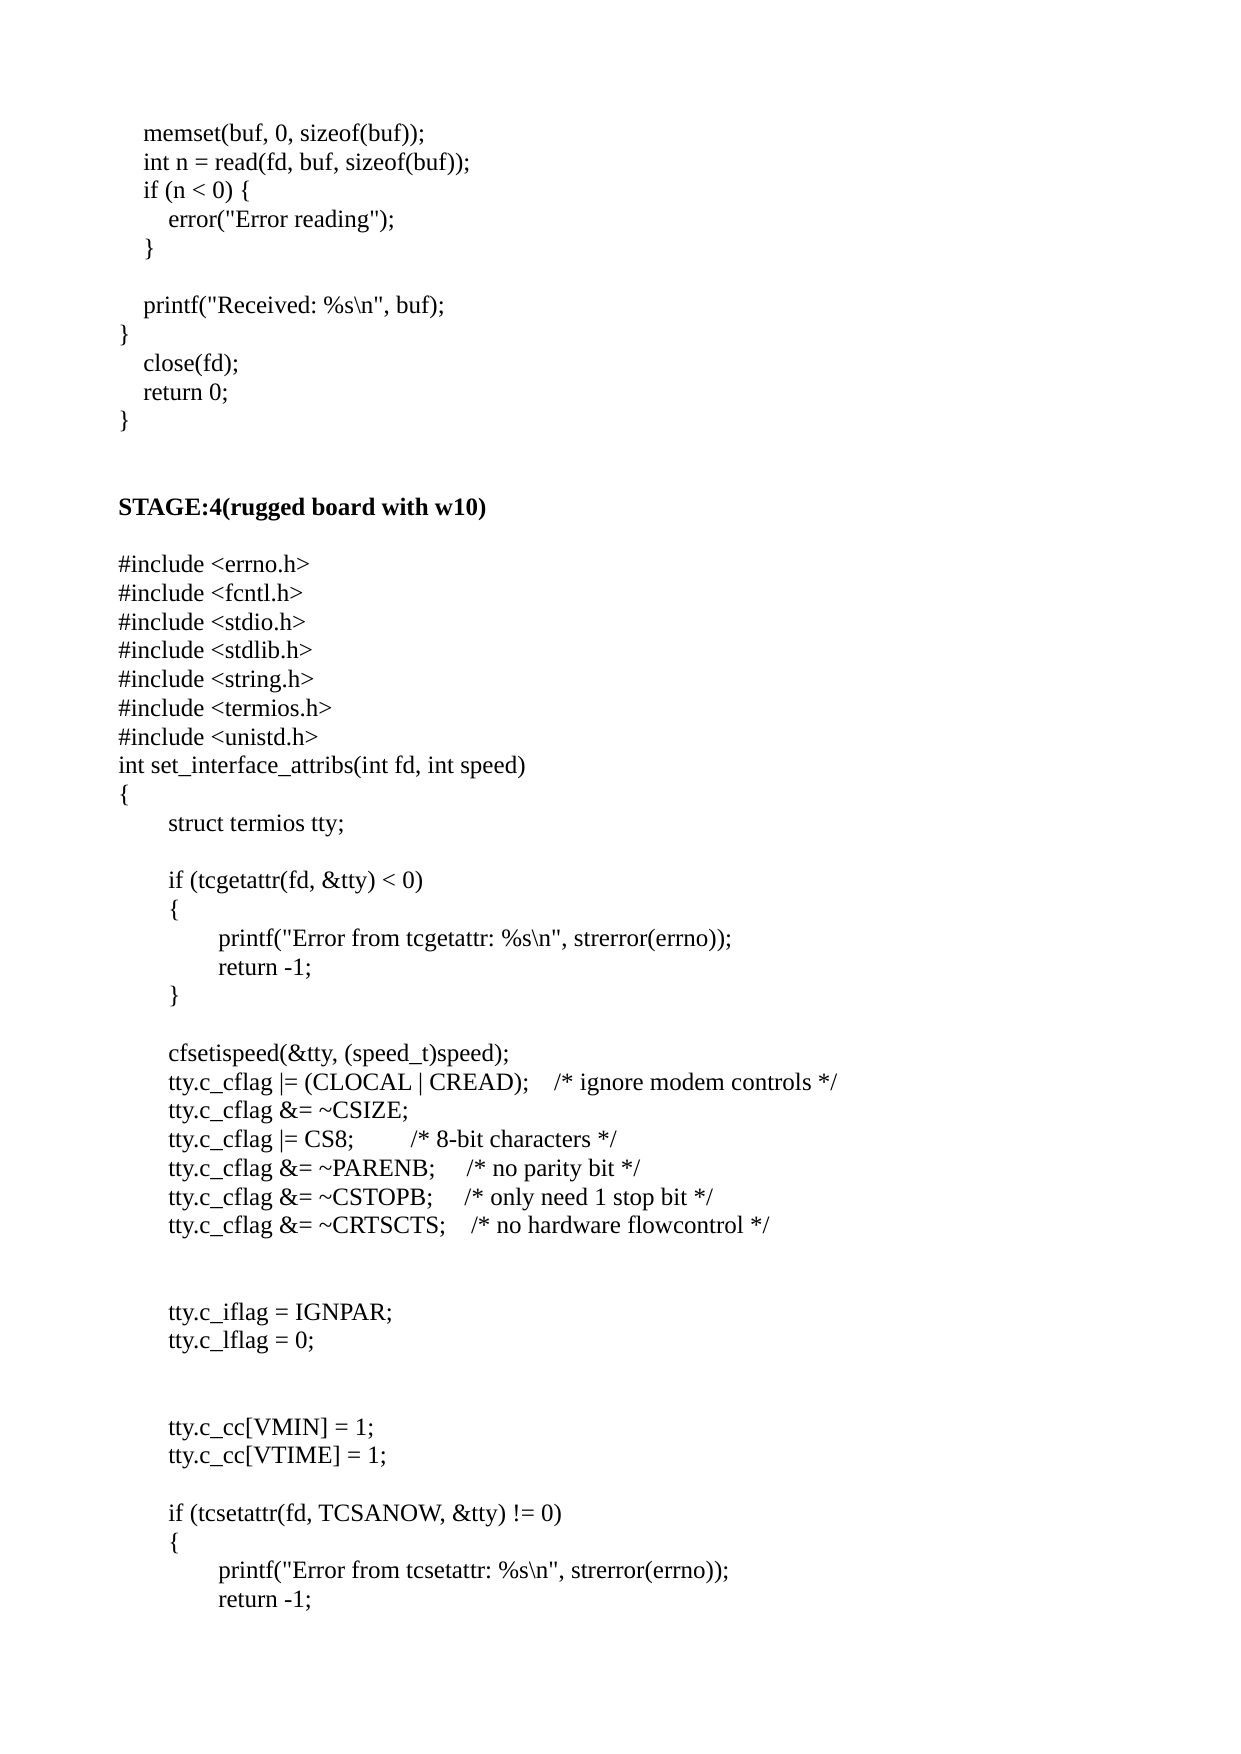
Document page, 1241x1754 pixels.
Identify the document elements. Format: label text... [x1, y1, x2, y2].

text #include <errno.h> [118, 549, 1122, 578]
text if (n < 0) { [118, 176, 1122, 204]
text return 0; [118, 377, 1122, 406]
text } [118, 233, 1122, 262]
text tty.c_cflag |= CS8; /* 8-bit characters */ [118, 1124, 1122, 1153]
text #include <fcntl.h> [118, 578, 1122, 607]
text error("Error reading"); [118, 204, 1122, 233]
text #include <unistd.h> [118, 722, 1122, 751]
text { [118, 894, 1122, 923]
text { [118, 1527, 1122, 1556]
text #include <stdlib.h> [118, 636, 1122, 664]
text struct termios tty; [118, 808, 1122, 837]
text #include <stdio.h> [118, 607, 1122, 636]
text return -1; [118, 1584, 1122, 1613]
text if (tcgetattr(fd, &tty) < 0) [118, 866, 1122, 894]
text tty.c_cflag |= (CLOCAL | CREAD); /* ignore modem controls */ [118, 1067, 1122, 1096]
text tty.c_cc[VMIN] = 1; [118, 1412, 1122, 1441]
text tty.c_cflag &= ~CRTSCTS; /* no hardware flowcontrol */ [118, 1211, 1122, 1239]
text printf("Error from tcsetattr: %s\n", strerror(errno)); [118, 1556, 1122, 1584]
text if (tcsetattr(fd, TCSANOW, &tty) != 0) [118, 1498, 1122, 1527]
text tty.c_iflag = IGNPAR; [118, 1297, 1122, 1326]
text { [118, 779, 1122, 808]
text int n = read(fd, buf, sizeof(buf)); [118, 147, 1122, 176]
text int set_interface_attribs(int fd, int speed) [118, 751, 1122, 779]
text #include <termios.h> [118, 693, 1122, 722]
text printf("Received: %s\n", buf); [118, 291, 1122, 319]
text tty.c_cflag &= ~CSTOPB; /* only need 1 stop bit */ [118, 1182, 1122, 1211]
text tty.c_lflag = 0; [118, 1326, 1122, 1354]
text tty.c_cflag &= ~PARENB; /* no parity bit */ [118, 1153, 1122, 1182]
text memset(buf, 0, sizeof(buf)); [118, 118, 1122, 147]
text tty.c_cflag &= ~CSIZE; [118, 1096, 1122, 1124]
text cfsetispeed(&tty, (speed_t)speed); [118, 1038, 1122, 1067]
text } [118, 981, 1122, 1009]
text return -1; [118, 952, 1122, 981]
text printf("Error from tcgetattr: %s\n", strerror(errno)); [118, 923, 1122, 952]
text } [118, 406, 1122, 434]
text tty.c_cc[VTIME] = 1; [118, 1441, 1122, 1469]
text #include <string.h> [118, 664, 1122, 693]
text } [118, 319, 1122, 348]
text STAGE:4(rugged board with w10) [118, 492, 1122, 521]
text close(fd); [118, 348, 1122, 377]
